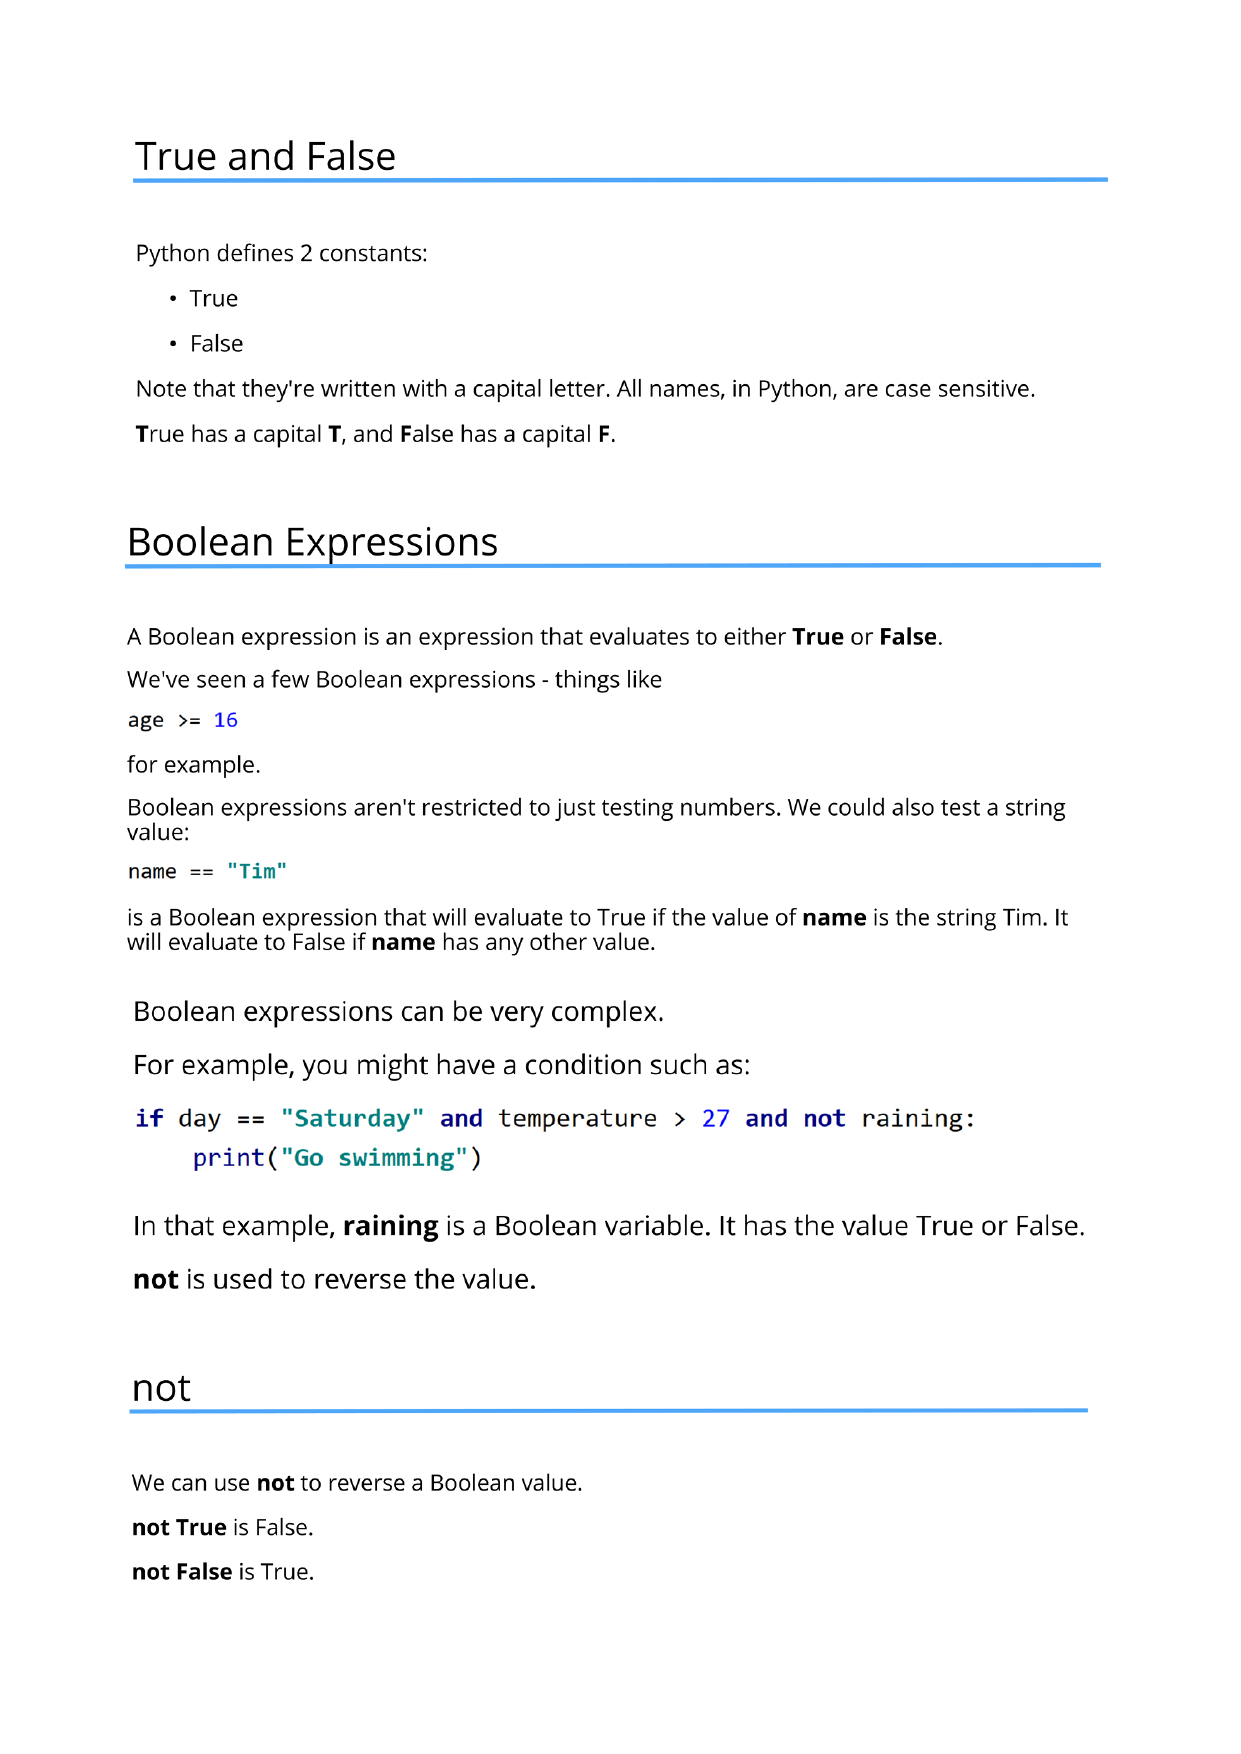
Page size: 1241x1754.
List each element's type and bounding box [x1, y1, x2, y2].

picture [118, 987, 1123, 1299]
picture [118, 515, 1123, 959]
picture [118, 118, 1123, 458]
picture [118, 1356, 1123, 1588]
